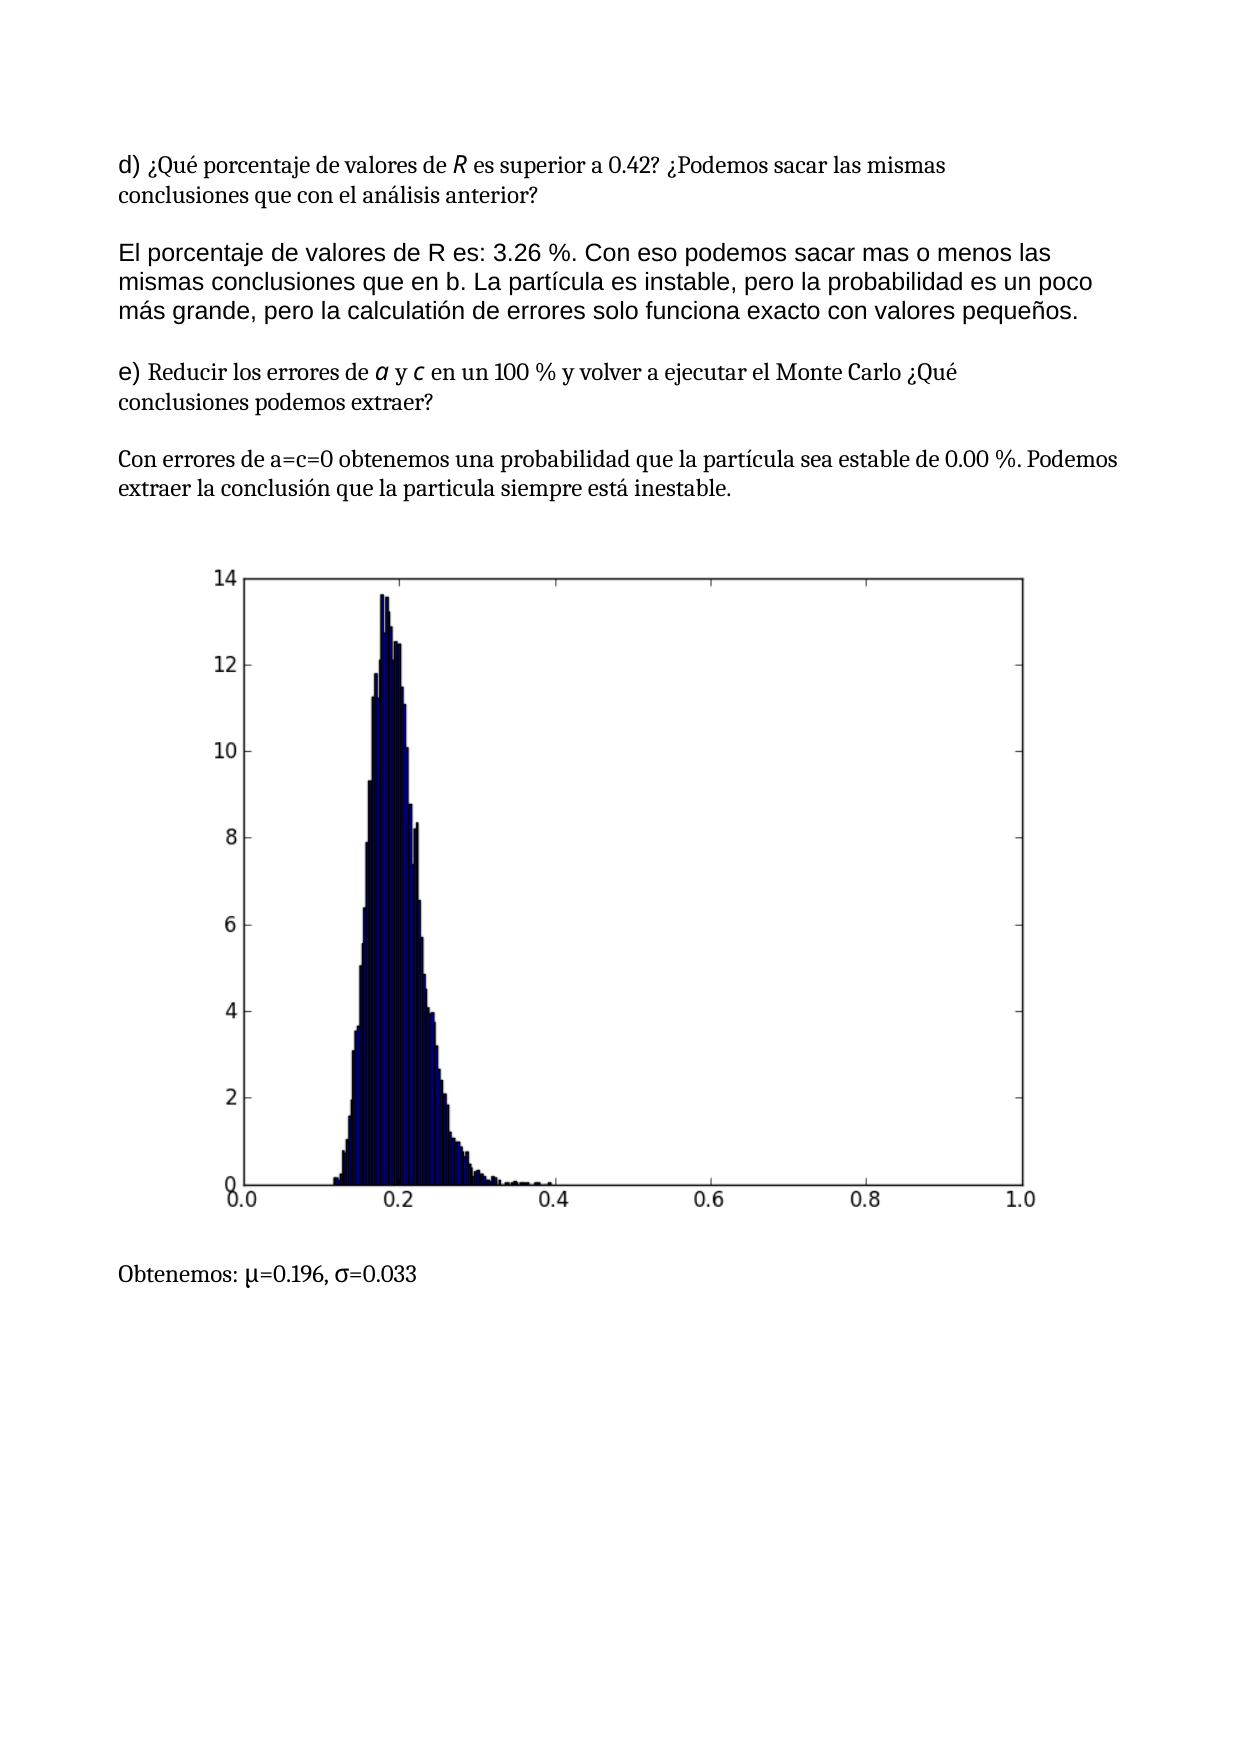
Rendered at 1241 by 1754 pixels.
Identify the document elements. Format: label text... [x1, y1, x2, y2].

picture [118, 502, 1122, 1260]
text conclusiones que con el análisis anterior? [118, 181, 1122, 210]
text El porcentaje de valores de R es: 3.26 %. Con eso podemos sacar mas o menos las mismas conclusiones que en b. La partícula es instable, pero la probabilidad es un poco más grande, pero la calculatión de errores solo funciona exacto con valores pequeños. [118, 238, 1122, 325]
text e) Reducir los errores de a y c en un 100 % y volver a ejecutar el Monte Carlo ¿Qué [118, 353, 1122, 387]
text conclusiones podemos extraer? [118, 387, 1122, 416]
text Obtenemos: μ=0.196, σ=0.033 [118, 1260, 1122, 1289]
text Con errores de a=c=0 obtenemos una probabilidad que la partícula sea estable de 0.00 %. Podemos extraer la conclusión que la particula siempre está inestable. [118, 445, 1122, 502]
text d) ¿Qué porcentaje de valores de R es superior a 0.42? ¿Podemos sacar las mismas [118, 147, 1122, 181]
